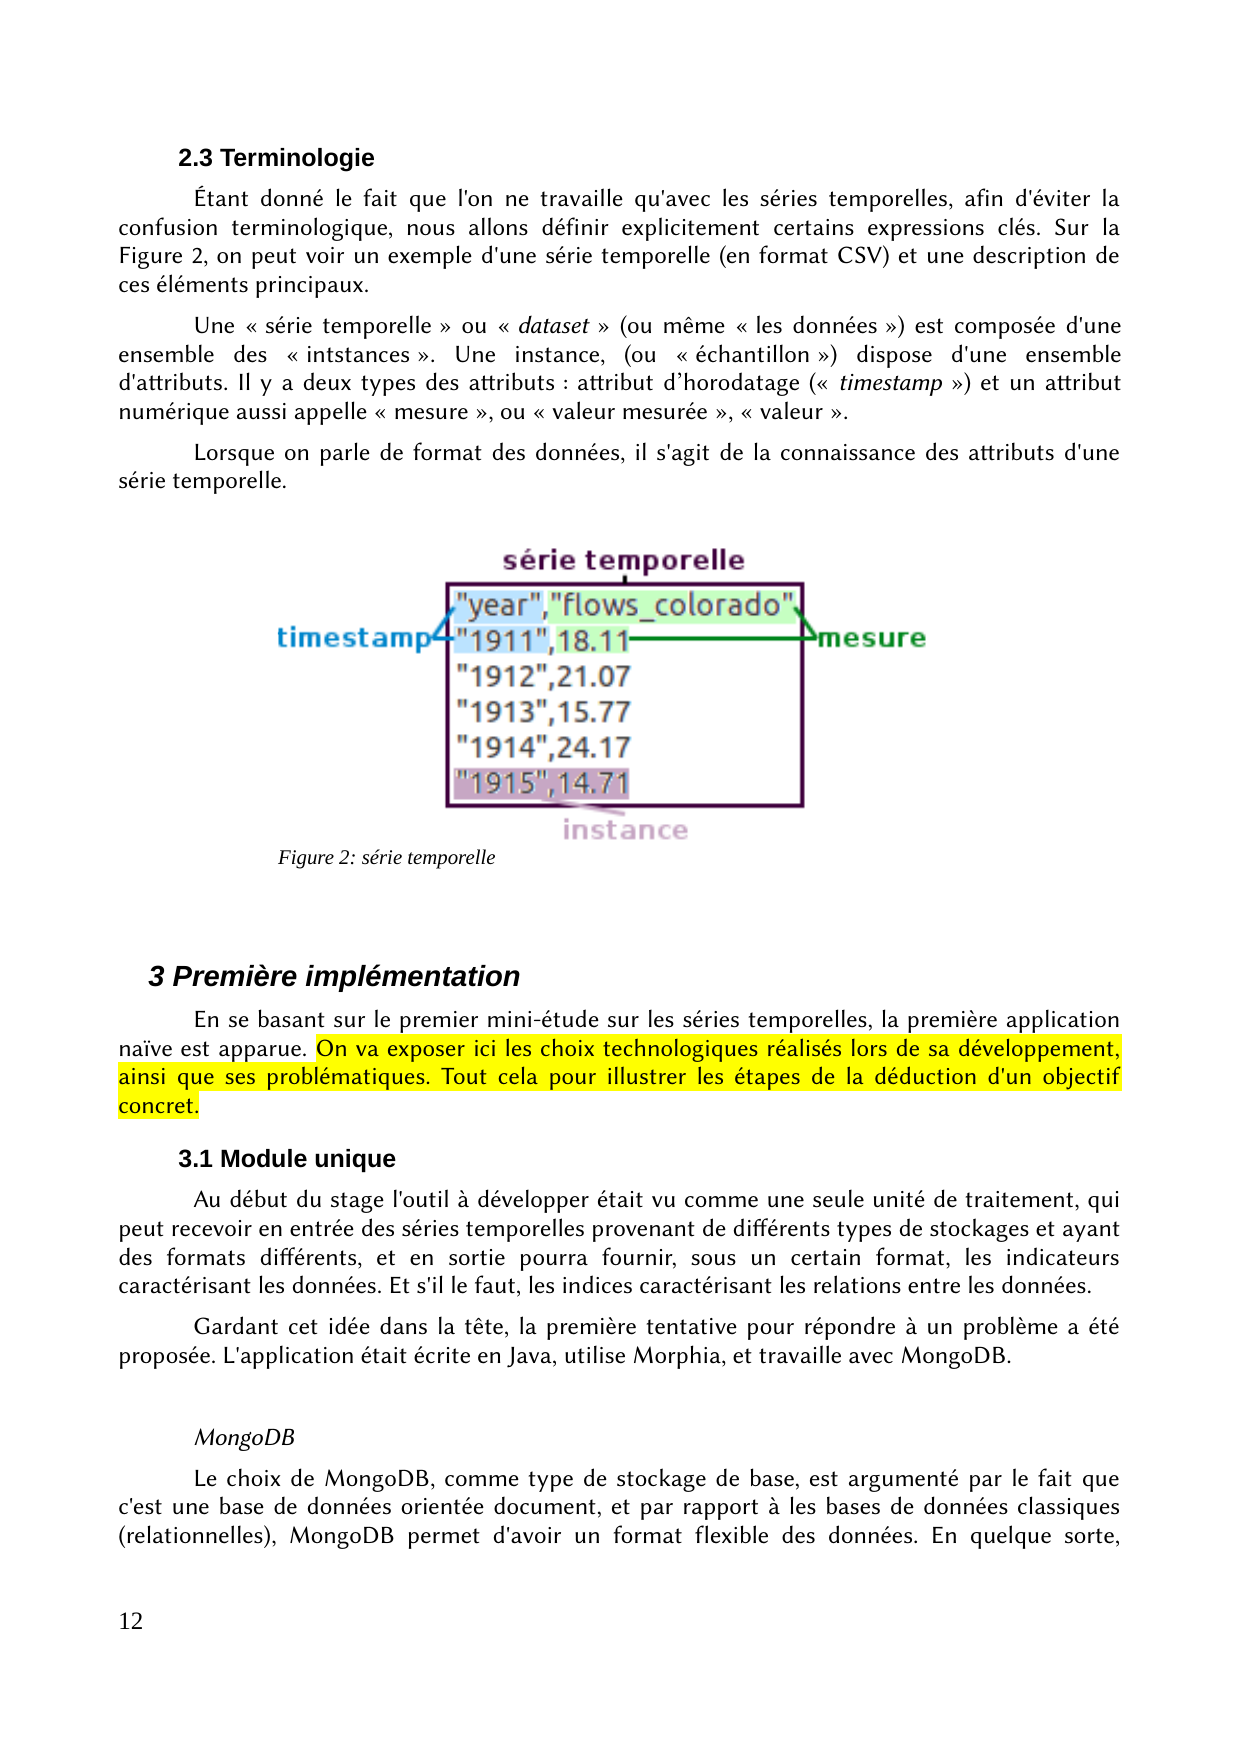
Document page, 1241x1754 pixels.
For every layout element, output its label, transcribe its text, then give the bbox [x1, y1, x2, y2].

text Une « série temporelle » ou « dataset » (ou même « les données ») est composée d'une ensemble des « intstances ». Une instance, (ou « échantillon ») dispose d'une ensemble d'attributs. Il y a deux types des attributs : attribut d’horodatage (« timestamp ») et un attribut numérique aussi appelle « mesure », ou « valeur mesurée », « valeur ». [118, 311, 1122, 425]
text Figure 2: série temporelle [278, 846, 928, 869]
text En se basant sur le premier mini-étude sur les séries temporelles, la première application naïve est apparue. On va exposer ici les choix technologiques réalisés lors de sa développement, ainsi que ses problématiques. Tout cela pour illustrer les étapes de la déduction d'un objectif concret. [118, 1005, 1122, 1119]
text Le choix de MongoDB, comme type de stockage de base, est argumenté par le fait que c'est une base de données orientée document, et par rapport à les bases de données classiques (relationnelles), MongoDB permet d'avoir un format flexible des données. En quelque sorte, [118, 1464, 1122, 1549]
text Étant donné le fait que l'on ne travaille qu'avec les séries temporelles, afin d'éviter la confusion terminologique, nous allons définir explicitement certains expressions clés. Sur la Figure 2, on peut voir un exemple d'une série temporelle (en format CSV) et une description de ces éléments principaux. [118, 184, 1122, 298]
subtitle Terminologie [118, 143, 1122, 172]
text Au début du stage l'outil à développer était vu comme une seule unité de traitement, qui peut recevoir en entrée des séries temporelles provenant de différents types de stockages et ayant des formats différents, et en sortie pourra fournir, sous un certain format, les indicateurs caractérisant les données. Et s'il le faut, les indices caractérisant les relations entre les données. [118, 1185, 1122, 1299]
subtitle Première implémentation [118, 959, 1122, 992]
picture [277, 545, 928, 846]
text Lorsque on parle de format des données, il s'agit de la connaissance des attributs d'une série temporelle. [118, 438, 1122, 495]
subtitle Module unique [118, 1144, 1122, 1173]
text MongoDB [118, 1423, 1122, 1451]
text Gardant cet idée dans la tête, la première tentative pour répondre à un problème a été proposée. L'application était écrite en Java, utilise Morphia, et travaille avec MongoDB. [118, 1312, 1122, 1369]
